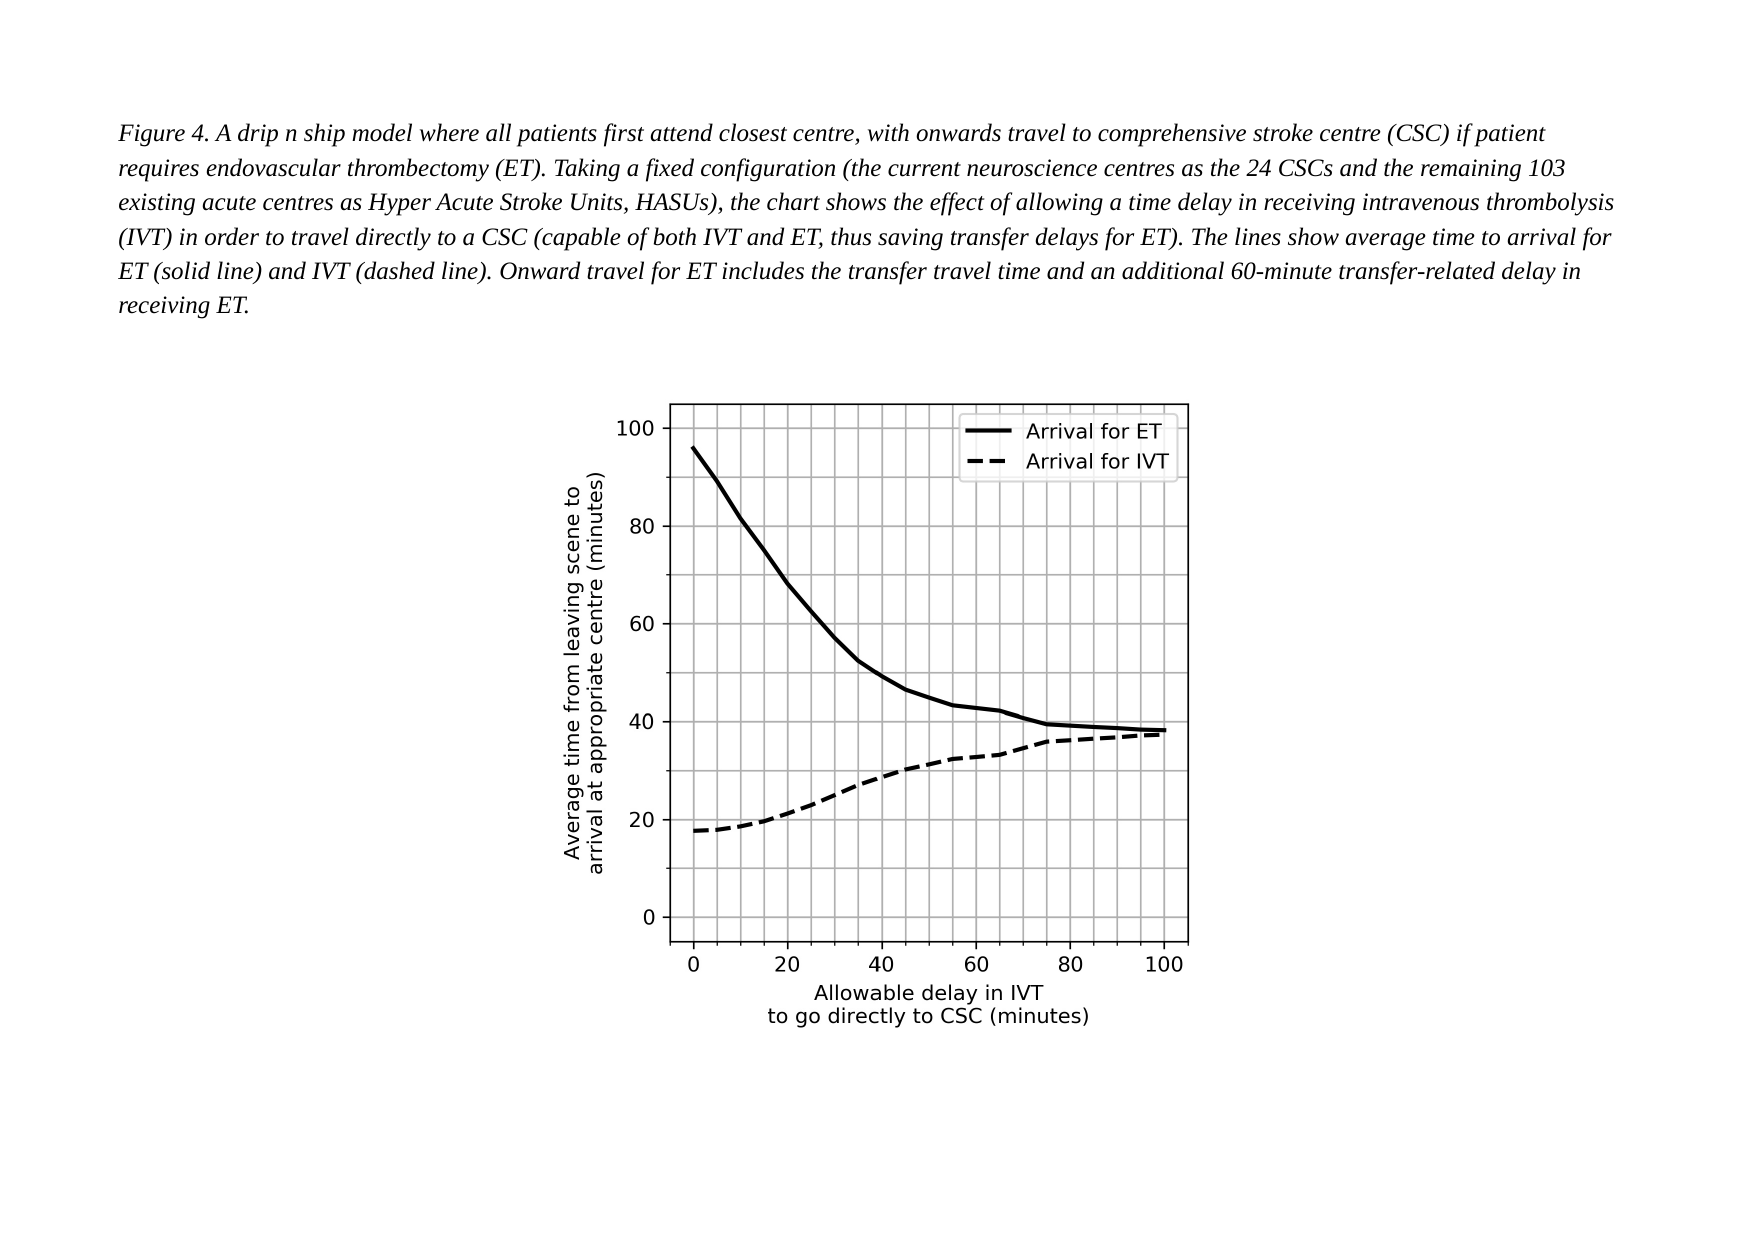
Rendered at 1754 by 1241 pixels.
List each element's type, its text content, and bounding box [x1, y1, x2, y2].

text Figure 4. A drip n ship model where all patients first attend closest centre, with onwards travel to comprehensive stroke centre (CSC) if patient requires endovascular thrombectomy (ET). Taking a fixed configuration (the current neuroscience centres as the 24 CSCs and the remaining 103 existing acute centres as Hyper Acute Stroke Units, HASUs), the chart shows the effect of allowing a time delay in receiving intravenous thrombolysis (IVT) in order to travel directly to a CSC (capable of both IVT and ET, thus saving transfer delays for ET). The lines show average time to arrival for ET (solid line) and IVT (dashed line). Onward travel for ET includes the transfer travel time and an additional 60-minute transfer-related delay in receiving ET. [118, 118, 1636, 319]
picture [502, 339, 1252, 1090]
